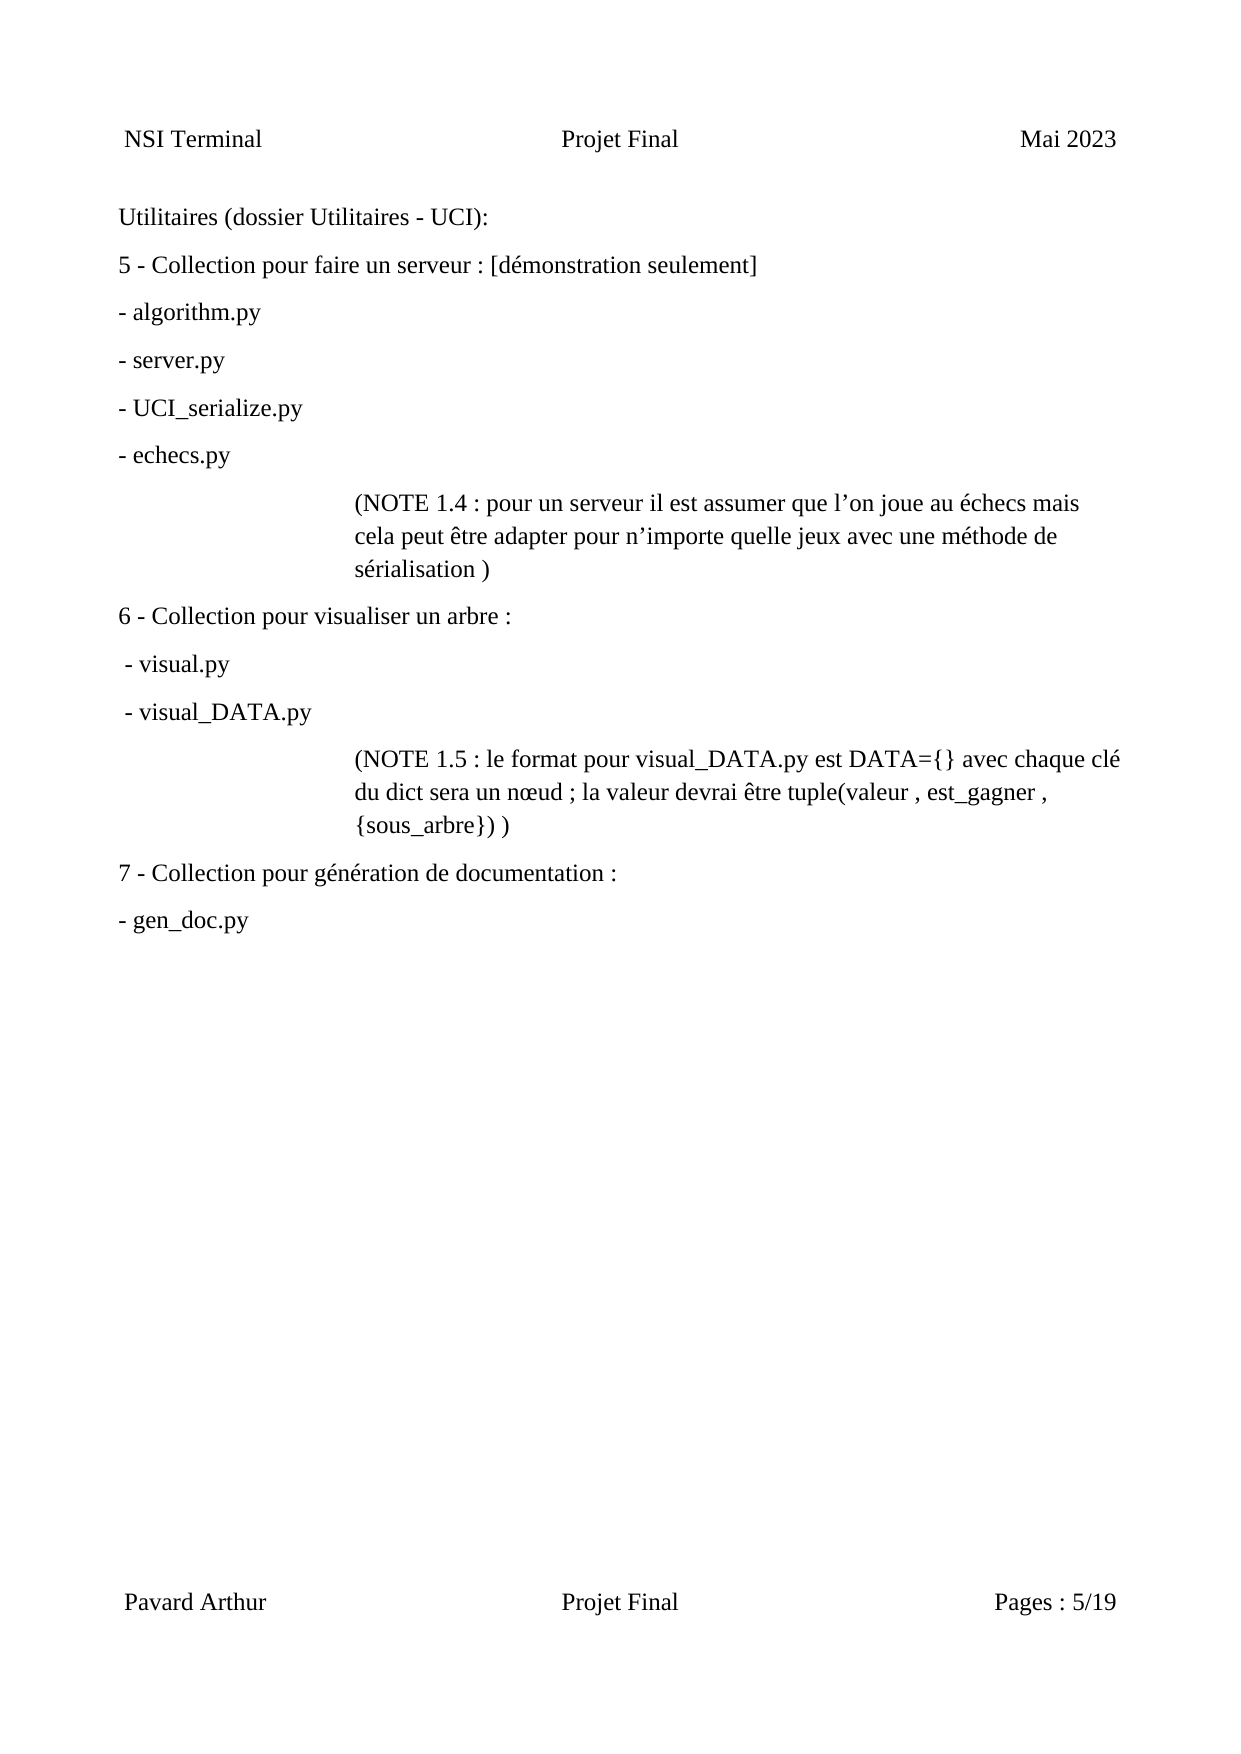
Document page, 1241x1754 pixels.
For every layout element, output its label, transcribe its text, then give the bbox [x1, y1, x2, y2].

text 5 - Collection pour faire un serveur : [démonstration seulement] [118, 250, 1122, 278]
text - visual_DATA.py [118, 697, 1122, 725]
text 7 - Collection pour génération de documentation : [118, 858, 1122, 887]
text - algorithm.py [118, 297, 1122, 326]
text - visual.py [118, 649, 1122, 678]
text - UCI_serialize.py [118, 393, 1122, 421]
text - gen_doc.py [118, 906, 1122, 934]
text - server.py [118, 345, 1122, 374]
text - echecs.py [118, 440, 1122, 469]
text 6 - Collection pour visualiser un arbre : [118, 601, 1122, 630]
text (NOTE 1.4 : pour un serveur il est assumer que l’on joue au échecs mais cela peut être adapter pour n’importe quelle jeux avec une méthode de sérialisation ) [354, 488, 1122, 583]
text (NOTE 1.5 : le format pour visual_DATA.py est DATA={} avec chaque clé du dict sera un nœud ; la valeur devrai être tuple(valeur , est_gagner , {sous_arbre}) ) [354, 744, 1122, 839]
text Utilitaires (dossier Utilitaires - UCI): [118, 202, 1122, 231]
